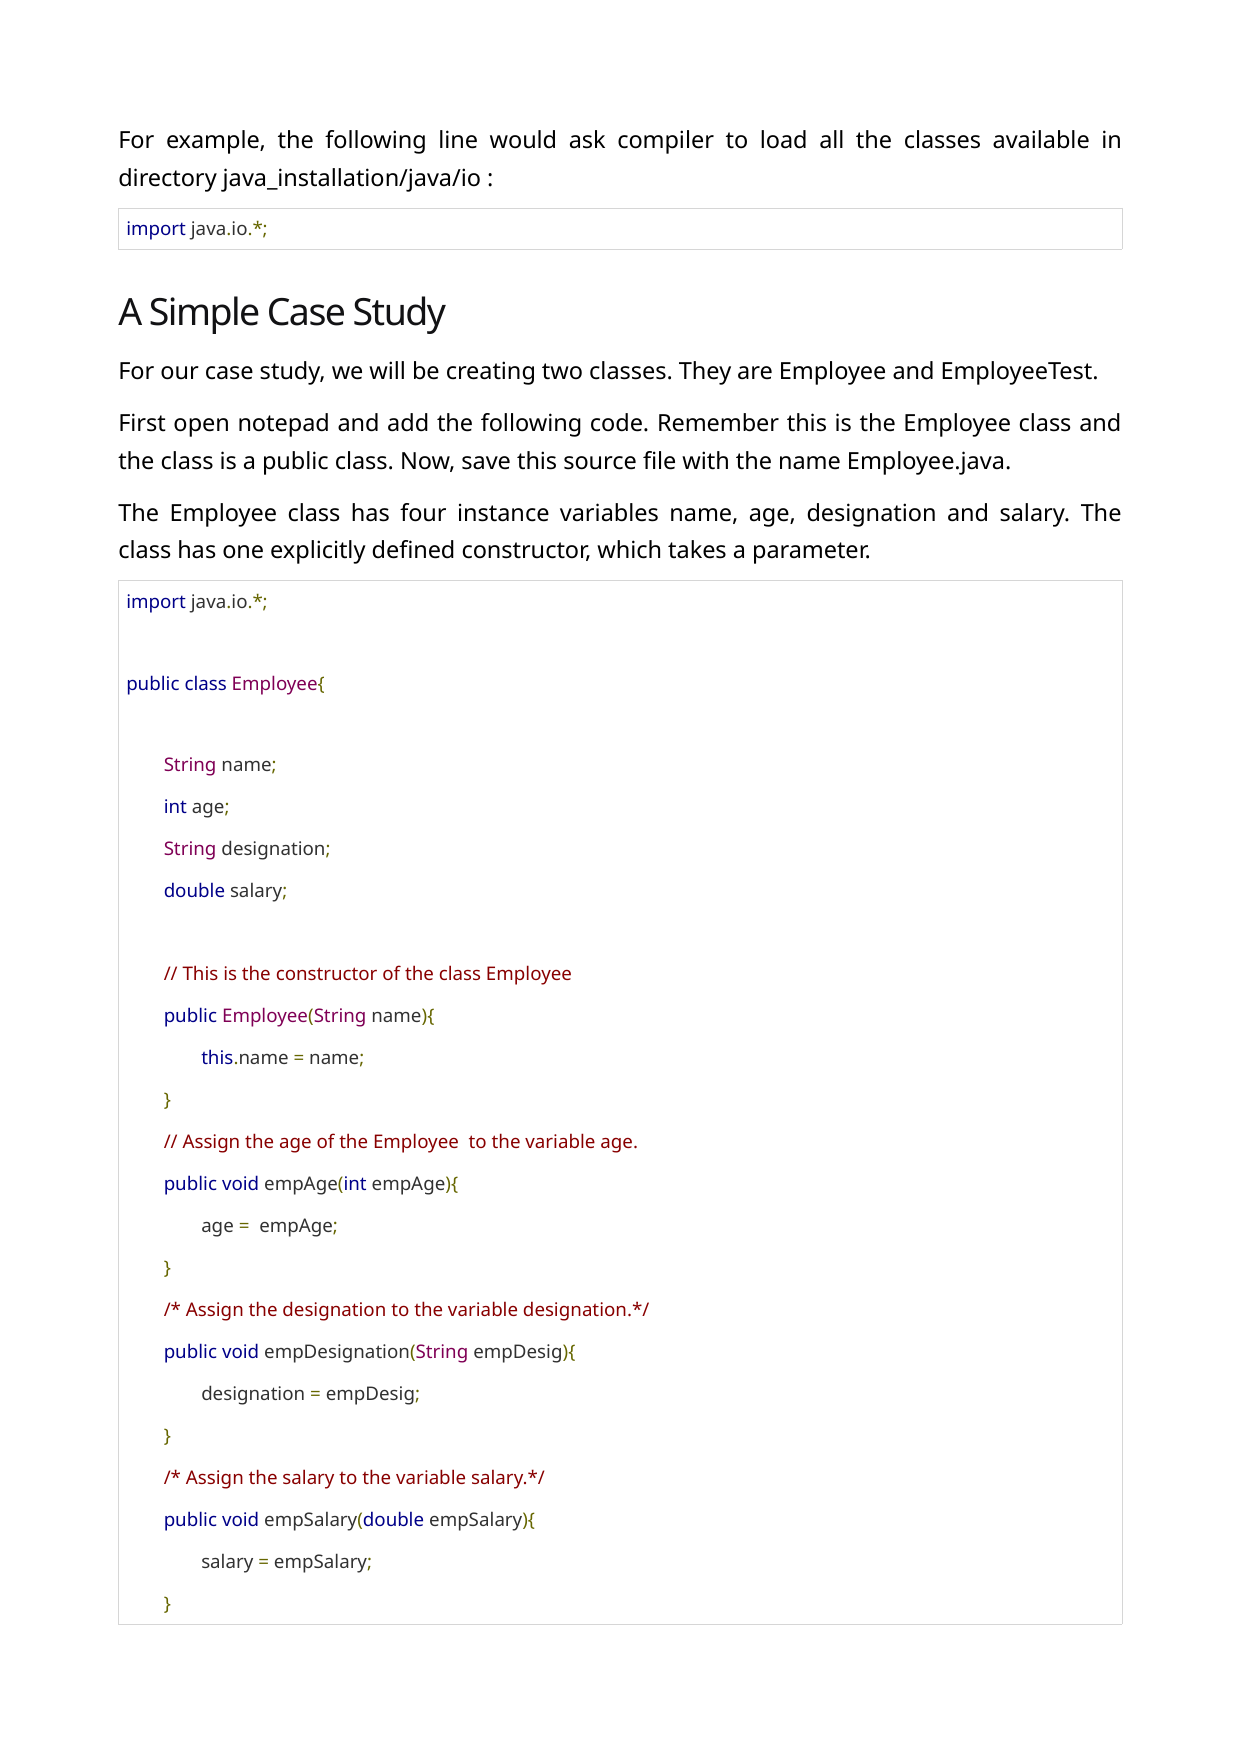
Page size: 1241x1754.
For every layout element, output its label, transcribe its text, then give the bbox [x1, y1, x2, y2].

text public class Employee{ [119, 662, 1122, 696]
text public Employee(String name){ [119, 994, 1122, 1029]
text For our case study, we will be creating two classes. They are Employee and EmployeeTest. [118, 349, 1122, 387]
text /* Assign the salary to the variable salary.*/ [119, 1456, 1122, 1490]
text // Assign the age of the Employee to the variable age. [119, 1120, 1122, 1154]
text } [119, 1582, 1122, 1624]
text double salary; [119, 870, 1122, 904]
text int age; [119, 786, 1122, 820]
text this.name = name; [119, 1036, 1122, 1071]
text public void empSalary(double empSalary){ [119, 1498, 1122, 1532]
text /* Assign the designation to the variable designation.*/ [119, 1288, 1122, 1322]
text // This is the constructor of the class Employee [119, 952, 1122, 987]
text } [119, 1414, 1122, 1448]
text } [119, 1246, 1122, 1281]
text import java.io.*; [119, 581, 1122, 614]
text For example, the following line would ask compiler to load all the classes available in directory java_installation/java/io : [118, 118, 1122, 193]
text First open notepad and add the following code. Remember this is the Employee class and the class is a public class. Now, save this source file with the name Employee.java. [118, 401, 1122, 476]
text age = empAge; [119, 1204, 1122, 1238]
text String name; [119, 744, 1122, 778]
text public void empAge(int empAge){ [119, 1162, 1122, 1197]
text String designation; [119, 828, 1122, 862]
text public void empDesignation(String empDesig){ [119, 1330, 1122, 1364]
text designation = empDesig; [119, 1372, 1122, 1406]
text import java.io.*; [119, 209, 1122, 249]
subtitle A Simple Case Study [118, 286, 1122, 337]
text The Employee class has four instance variables name, age, designation and salary. The class has one explicitly defined constructor, which takes a parameter. [118, 491, 1122, 566]
text } [119, 1078, 1122, 1113]
text salary = empSalary; [119, 1540, 1122, 1574]
